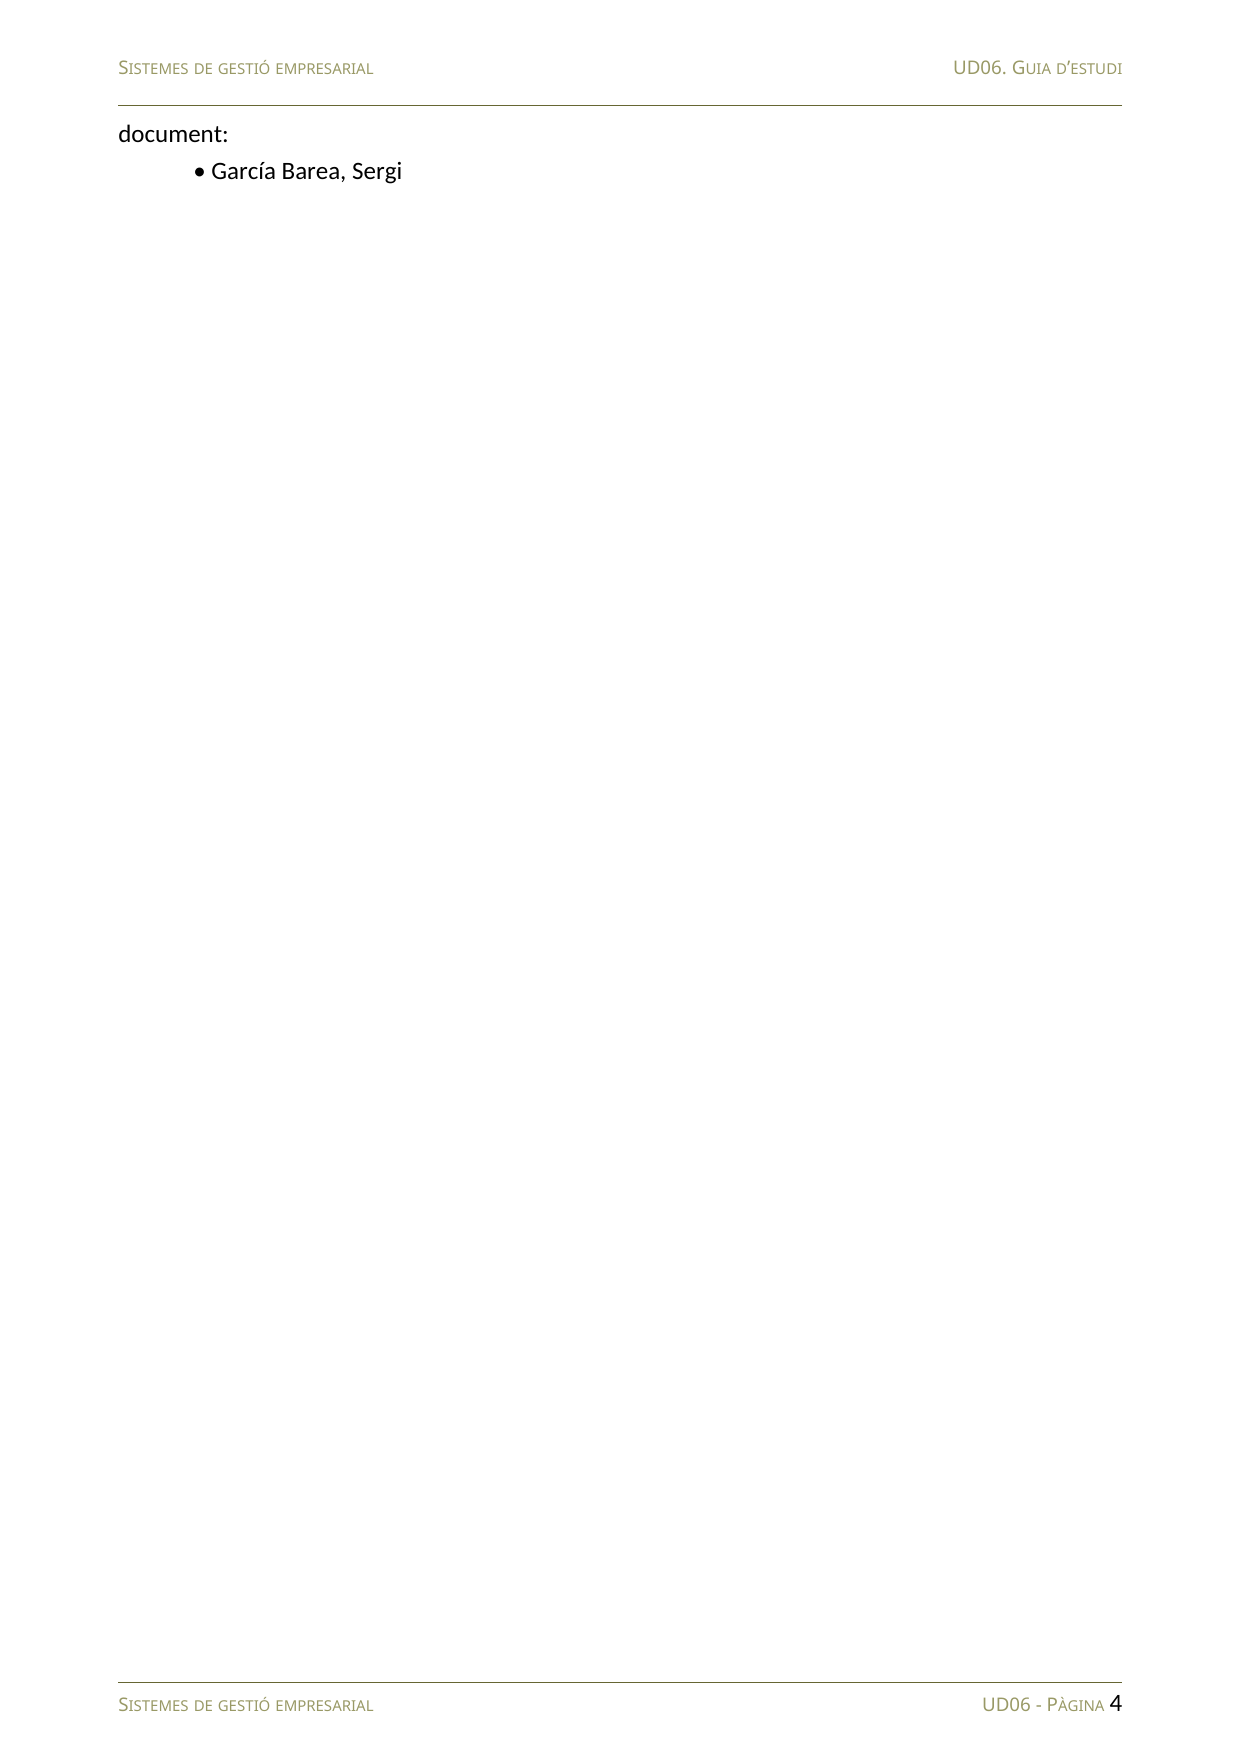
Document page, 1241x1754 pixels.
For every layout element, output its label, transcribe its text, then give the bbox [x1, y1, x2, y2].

text document: [118, 118, 1122, 148]
text • García Barea, Sergi [118, 155, 1122, 186]
